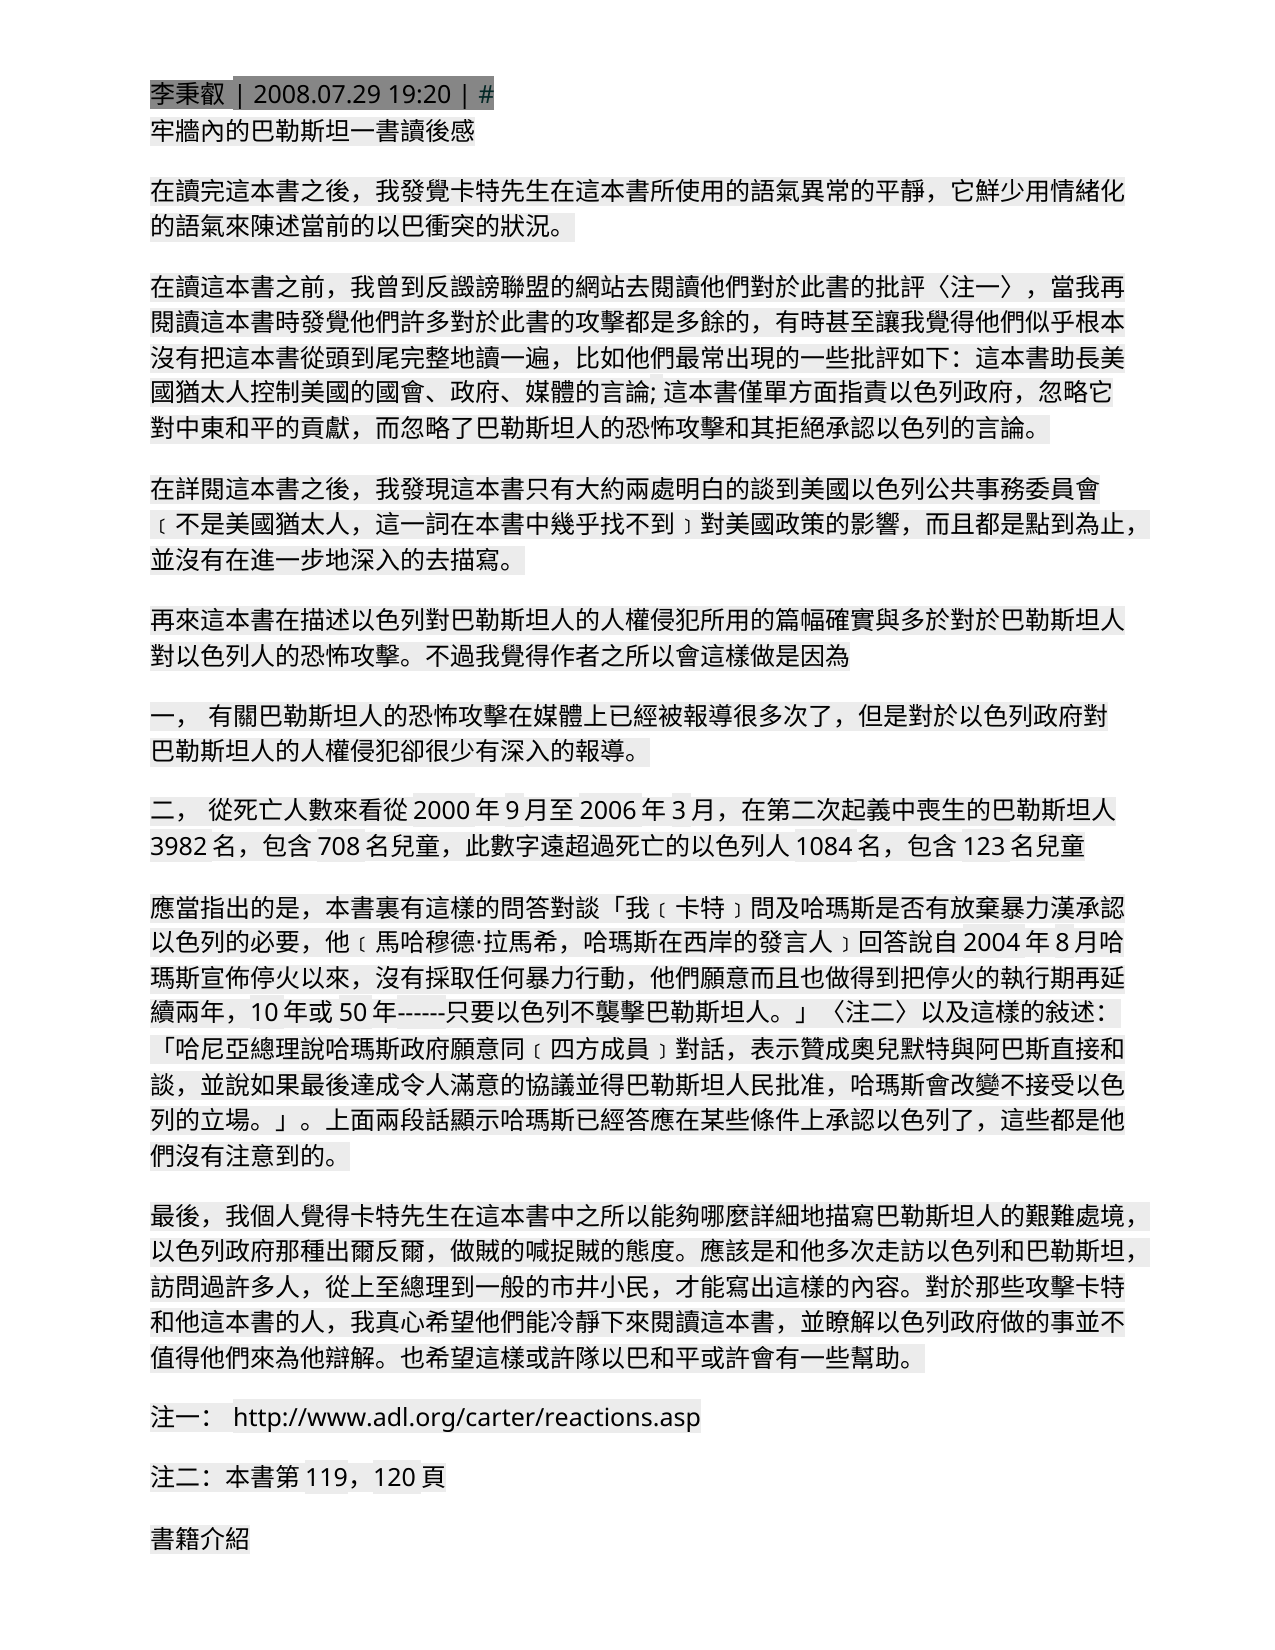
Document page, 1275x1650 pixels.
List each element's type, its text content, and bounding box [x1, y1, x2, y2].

text 在讀這本書之前，我曾到反譭謗聯盟的網站去閱讀他們對於此書的批評〈注一〉，當我再閱讀這本書時發覺他們許多對於此書的攻擊都是多餘的，有時甚至讓我覺得他們似乎根本沒有把這本書從頭到尾完整地讀一遍，比如他們最常出現的一些批評如下：這本書助長美國猶太人控制美國的國會、政府、媒體的言論; 這本書僅單方面指責以色列政府，忽略它對中東和平的貢獻，而忽略了巴勒斯坦人的恐怖攻擊和其拒絕承認以色列的言論。 [150, 267, 1125, 444]
text 一， 有關巴勒斯坦人的恐怖攻擊在媒體上已經被報導很多次了，但是對於以色列政府對巴勒斯坦人的人權侵犯卻很少有深入的報導。 [150, 696, 1125, 767]
text 最後，我個人覺得卡特先生在這本書中之所以能夠哪麼詳細地描寫巴勒斯坦人的艱難處境，以色列政府那種出爾反爾，做賊的喊捉賊的態度。應該是和他多次走訪以色列和巴勒斯坦，訪問過許多人，從上至總理到一般的市井小民，才能寫出這樣的內容。對於那些攻擊卡特和他這本書的人，我真心希望他們能冷靜下來閱讀這本書，並瞭解以色列政府做的事並不值得他們來為他辯解。也希望這樣或許隊以巴和平或許會有一些幫助。 [150, 1196, 1125, 1373]
text 再來這本書在描述以色列對巴勒斯坦人的人權侵犯所用的篇幅確實與多於對於巴勒斯坦人對以色列人的恐怖攻擊。不過我覺得作者之所以會這樣做是因為 [150, 600, 1125, 671]
text 應當指出的是，本書裏有這樣的問答對談「我﹝卡特﹞問及哈瑪斯是否有放棄暴力漢承認以色列的必要，他﹝馬哈穆德‧拉馬希，哈瑪斯在西岸的發言人﹞回答說自2004年8月哈瑪斯宣佈停火以來，沒有採取任何暴力行動，他們願意而且也做得到把停火的執行期再延續兩年，10年或50年------只要以色列不襲擊巴勒斯坦人。」〈注二〉以及這樣的敍述：「哈尼亞總理說哈瑪斯政府願意同﹝四方成員﹞對話，表示贊成奧兒默特與阿巴斯直接和談，並說如果最後達成令人滿意的協議並得巴勒斯坦人民批准，哈瑪斯會改變不接受以色列的立場。」。上面兩段話顯示哈瑪斯已經答應在某些條件上承認以色列了，這些都是他們沒有注意到的。 [150, 887, 1125, 1171]
text 在詳閱這本書之後，我發現這本書只有大約兩處明白的談到美國以色列公共事務委員會﹝不是美國猶太人，這一詞在本書中幾乎找不到﹞對美國政策的影響，而且都是點到為止，並沒有在進一步地深入的去描寫。 [150, 469, 1125, 575]
text 二， 從死亡人數來看從2000年9月至2006年3月，在第二次起義中喪生的巴勒斯坦人3982名，包含708名兒童，此數字遠超過死亡的以色列人1084名，包含123名兒童 [150, 792, 1125, 862]
text 李秉叡 | 2008.07.29 19:20 | # [150, 75, 1125, 110]
text 牢牆內的巴勒斯坦一書讀後感 [150, 110, 1125, 146]
text 書籍介紹 [150, 1519, 1125, 1554]
text 注二：本書第119，120頁 [150, 1458, 1125, 1494]
text 在讀完這本書之後，我發覺卡特先生在這本書所使用的語氣異常的平靜，它鮮少用情緒化的語氣來陳述當前的以巴衝突的狀況。 [150, 171, 1125, 242]
text 注一： http://www.adl.org/carter/reactions.asp [150, 1398, 1125, 1433]
